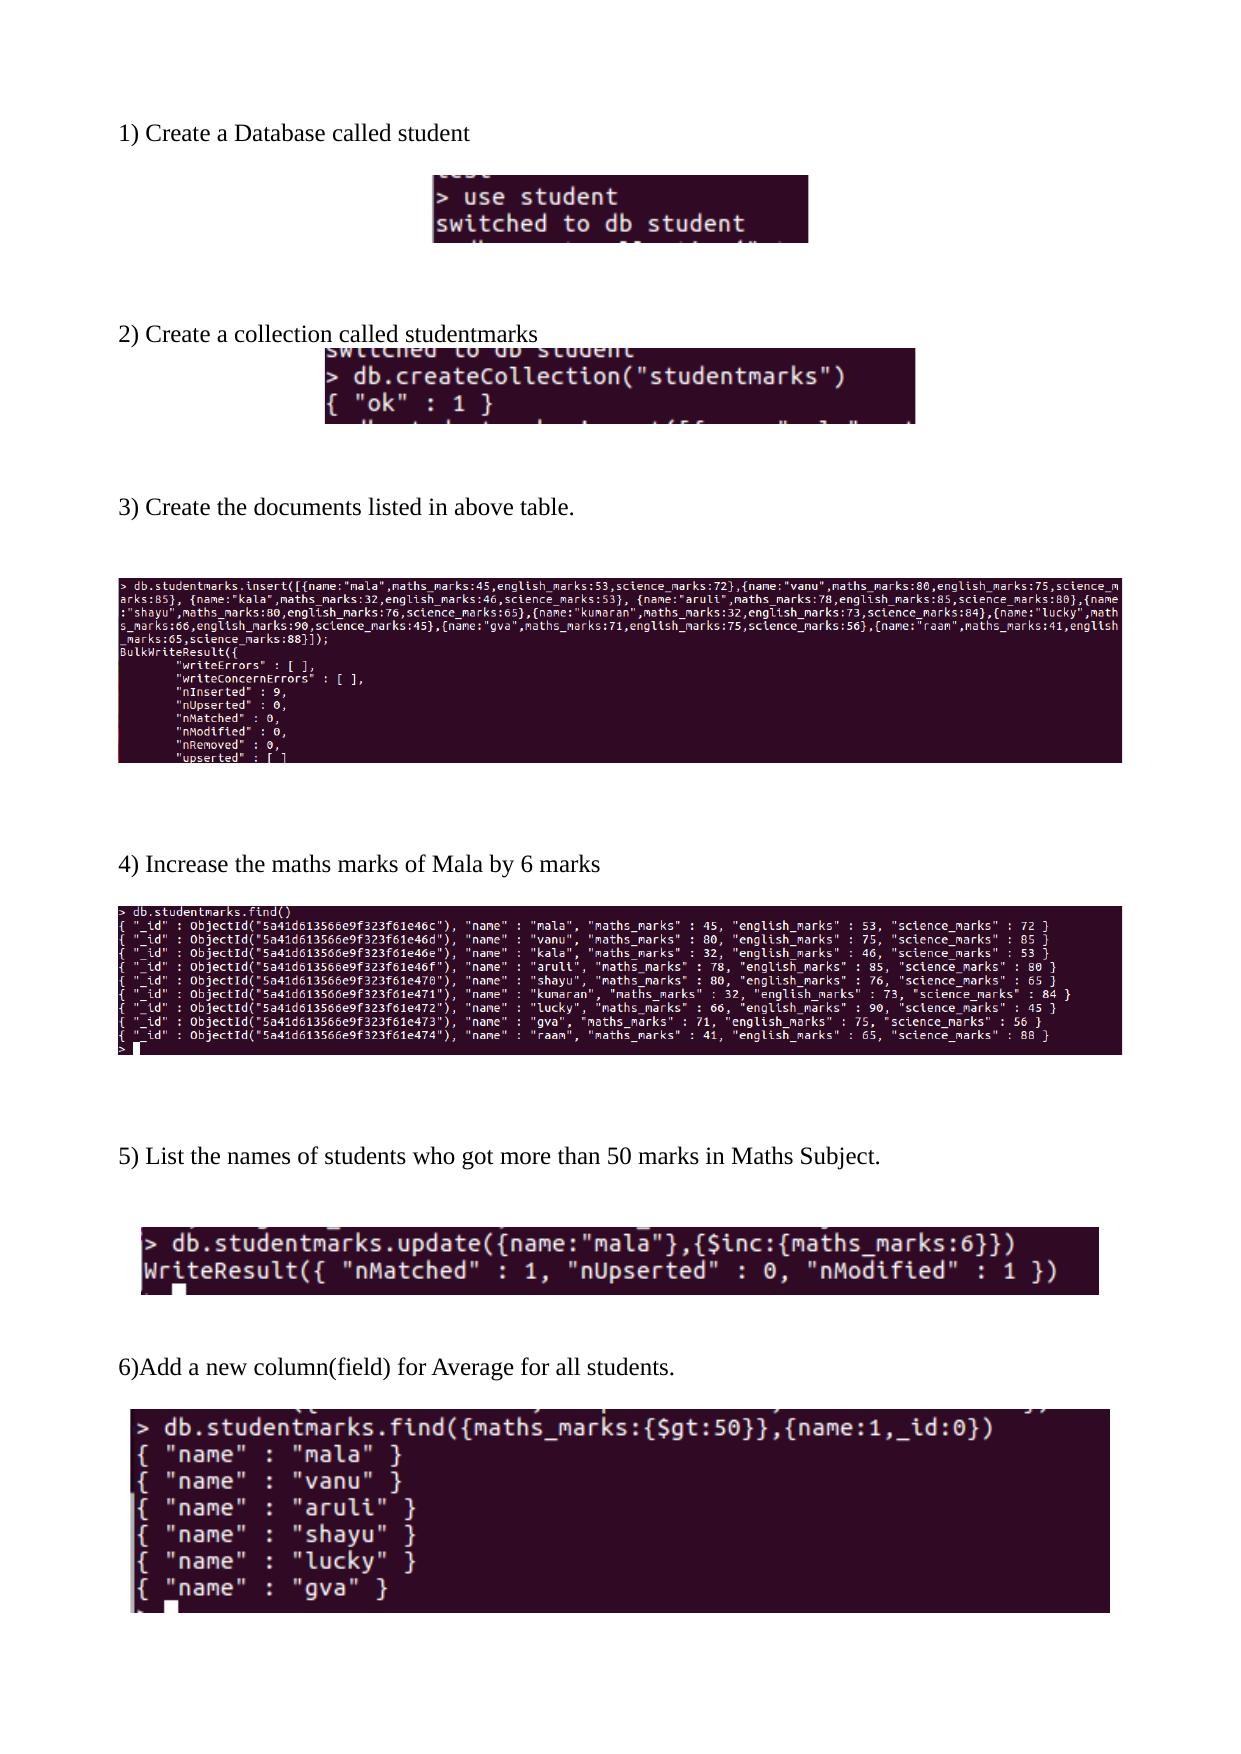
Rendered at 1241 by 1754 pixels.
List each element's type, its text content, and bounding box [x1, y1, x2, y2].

picture [324, 348, 916, 424]
text 5) List the names of students who got more than 50 marks in Maths Subject. [118, 1141, 1122, 1169]
picture [118, 906, 1123, 1055]
text 3) Create the documents listed in above table. [118, 492, 1122, 521]
picture [431, 175, 809, 243]
text 2) Create a collection called ​studentmarks [118, 319, 1122, 348]
picture [118, 578, 1123, 763]
text 4) Increase the maths marks of Mala by 6 marks [118, 849, 1122, 878]
text 6)Add a new column(field) for Average for all students. [118, 1352, 1122, 1381]
picture [141, 1227, 1099, 1295]
picture [130, 1409, 1110, 1613]
text 1) Create a Database called student [118, 118, 1122, 147]
